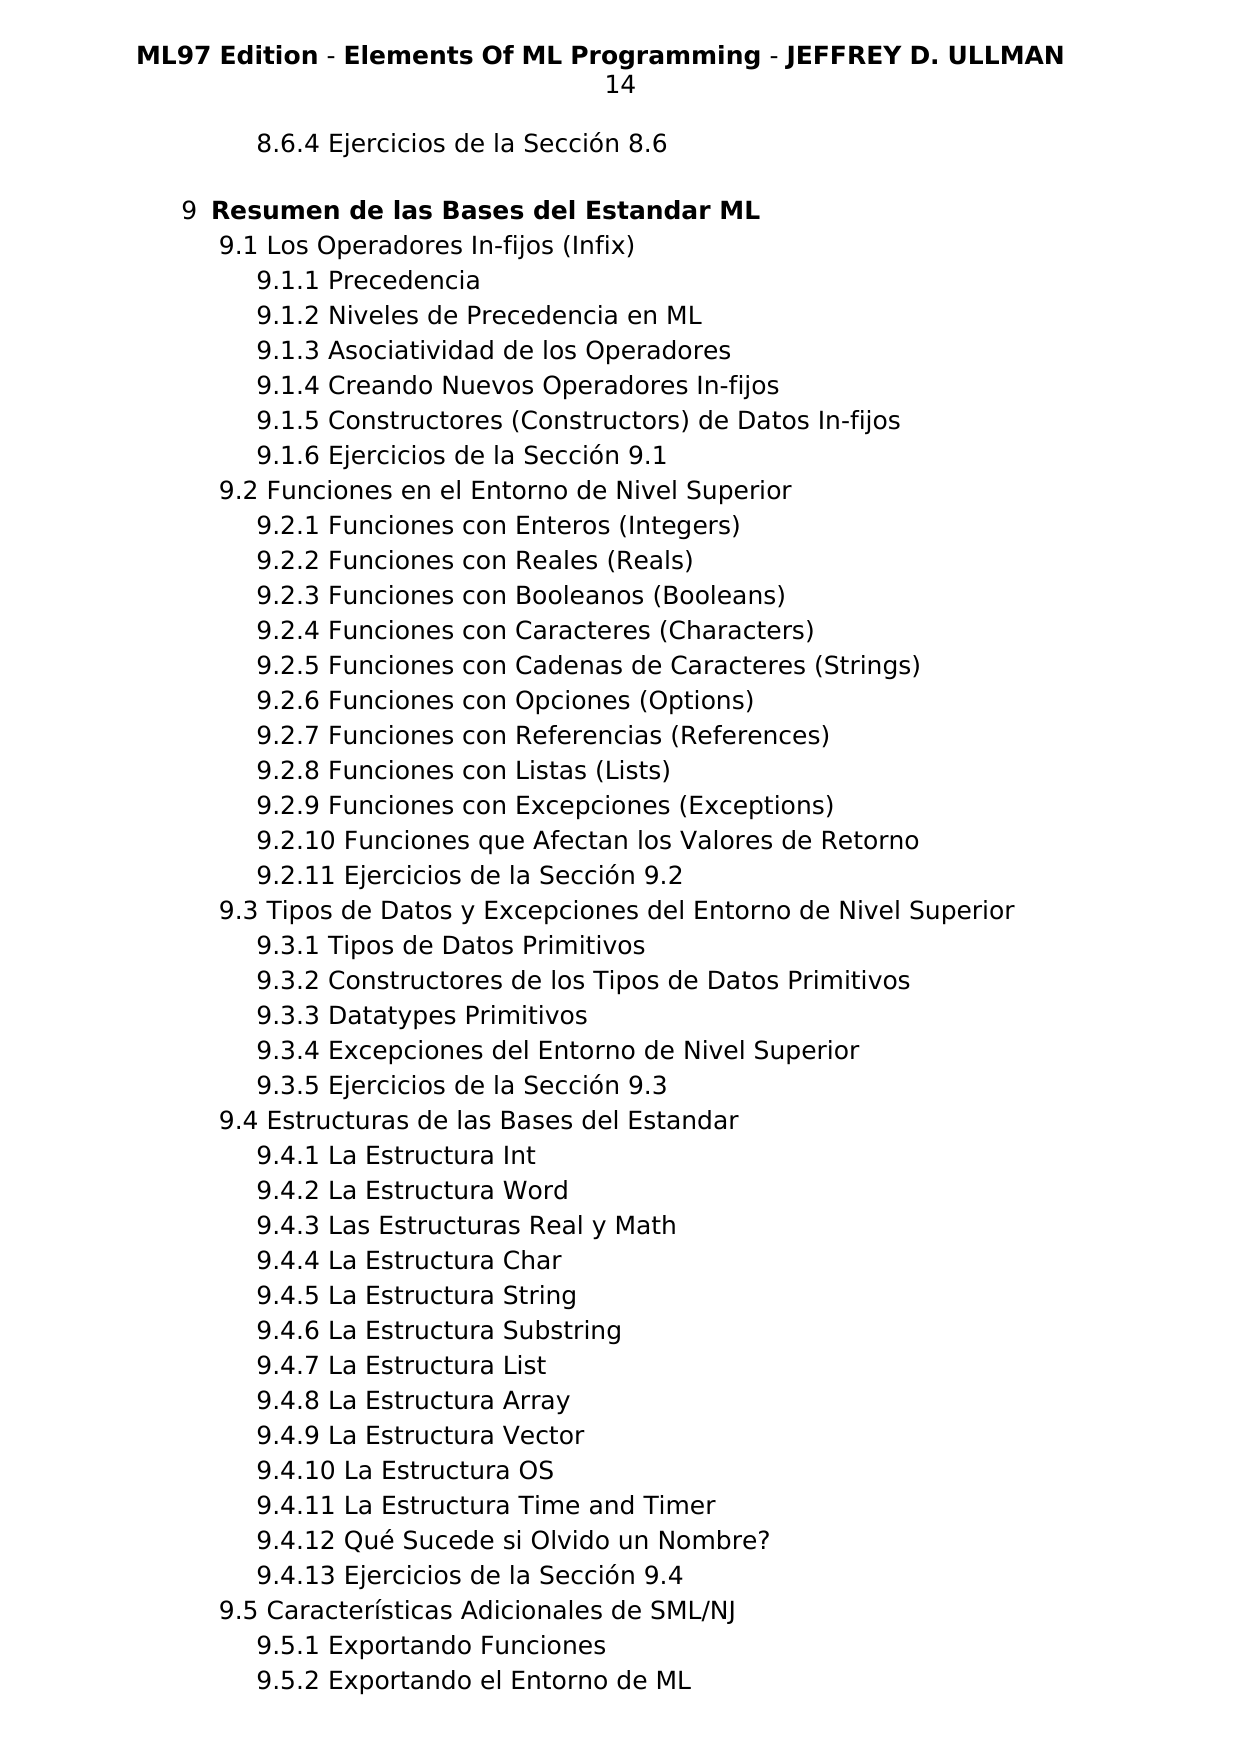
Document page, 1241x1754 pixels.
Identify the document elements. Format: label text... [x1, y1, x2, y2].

list Funciones con Excepciones (Exceptions) [248, 791, 1104, 820]
list Ejercicios de la Sección 9.3 [248, 1071, 1104, 1100]
list La Estructura String [248, 1281, 1104, 1310]
list La Estructura Int [248, 1141, 1104, 1170]
list Asociatividad de los Operadores [248, 336, 1104, 365]
list La Estructura Char [248, 1246, 1104, 1275]
list La Estructura OS [248, 1456, 1104, 1485]
list Características Adicionales de SML/NJ [211, 1596, 1104, 1625]
list Constructores (Constructors) de Datos In-fijos [248, 406, 1104, 435]
list La Estructura List [248, 1351, 1104, 1380]
list Exportando Funciones [248, 1631, 1104, 1660]
list Funciones en el Entorno de Nivel Superior [211, 476, 1104, 505]
list Estructuras de las Bases del Estandar [211, 1106, 1104, 1135]
list Niveles de Precedencia en ML [248, 301, 1104, 330]
list Funciones con Caracteres (Characters) [248, 616, 1104, 645]
list Excepciones del Entorno de Nivel Superior [248, 1036, 1104, 1065]
list Datatypes Primitivos [248, 1001, 1104, 1030]
list Funciones que Afectan los Valores de Retorno [248, 826, 1104, 855]
list Ejercicios de la Sección 8.6 [248, 129, 1104, 158]
list Constructores de los Tipos de Datos Primitivos [248, 966, 1104, 995]
list Exportando el Entorno de ML [248, 1666, 1104, 1695]
list Qué Sucede si Olvido un Nombre? [248, 1526, 1104, 1555]
list Precedencia [248, 266, 1104, 295]
list La Estructura Array [248, 1386, 1104, 1415]
list Funciones con Listas (Lists) [248, 756, 1104, 785]
list Ejercicios de la Sección 9.4 [248, 1561, 1104, 1590]
list Funciones con Referencias (References) [248, 721, 1104, 750]
list Tipos de Datos y Excepciones del Entorno de Nivel Superior [211, 896, 1104, 925]
list La Estructura Substring [248, 1316, 1104, 1345]
list Ejercicios de la Sección 9.2 [248, 861, 1104, 890]
list Funciones con Opciones (Options) [248, 686, 1104, 715]
list La Estructura Time and Timer [248, 1491, 1104, 1520]
list Los Operadores In-fijos (Infix) [211, 231, 1104, 260]
list Ejercicios de la Sección 9.1 [248, 441, 1104, 470]
list La Estructura Word [248, 1176, 1104, 1205]
list Funciones con Cadenas de Caracteres (Strings) [248, 651, 1104, 680]
list Tipos de Datos Primitivos [248, 931, 1104, 960]
list Funciones con Reales (Reals) [248, 546, 1104, 575]
list Resumen de las Bases del Estandar ML [173, 196, 1104, 225]
list Creando Nuevos Operadores In-fijos [248, 371, 1104, 400]
list Funciones con Booleanos (Booleans) [248, 581, 1104, 610]
list La Estructura Vector [248, 1421, 1104, 1450]
list Las Estructuras Real y Math [248, 1211, 1104, 1240]
list Funciones con Enteros (Integers) [248, 511, 1104, 540]
